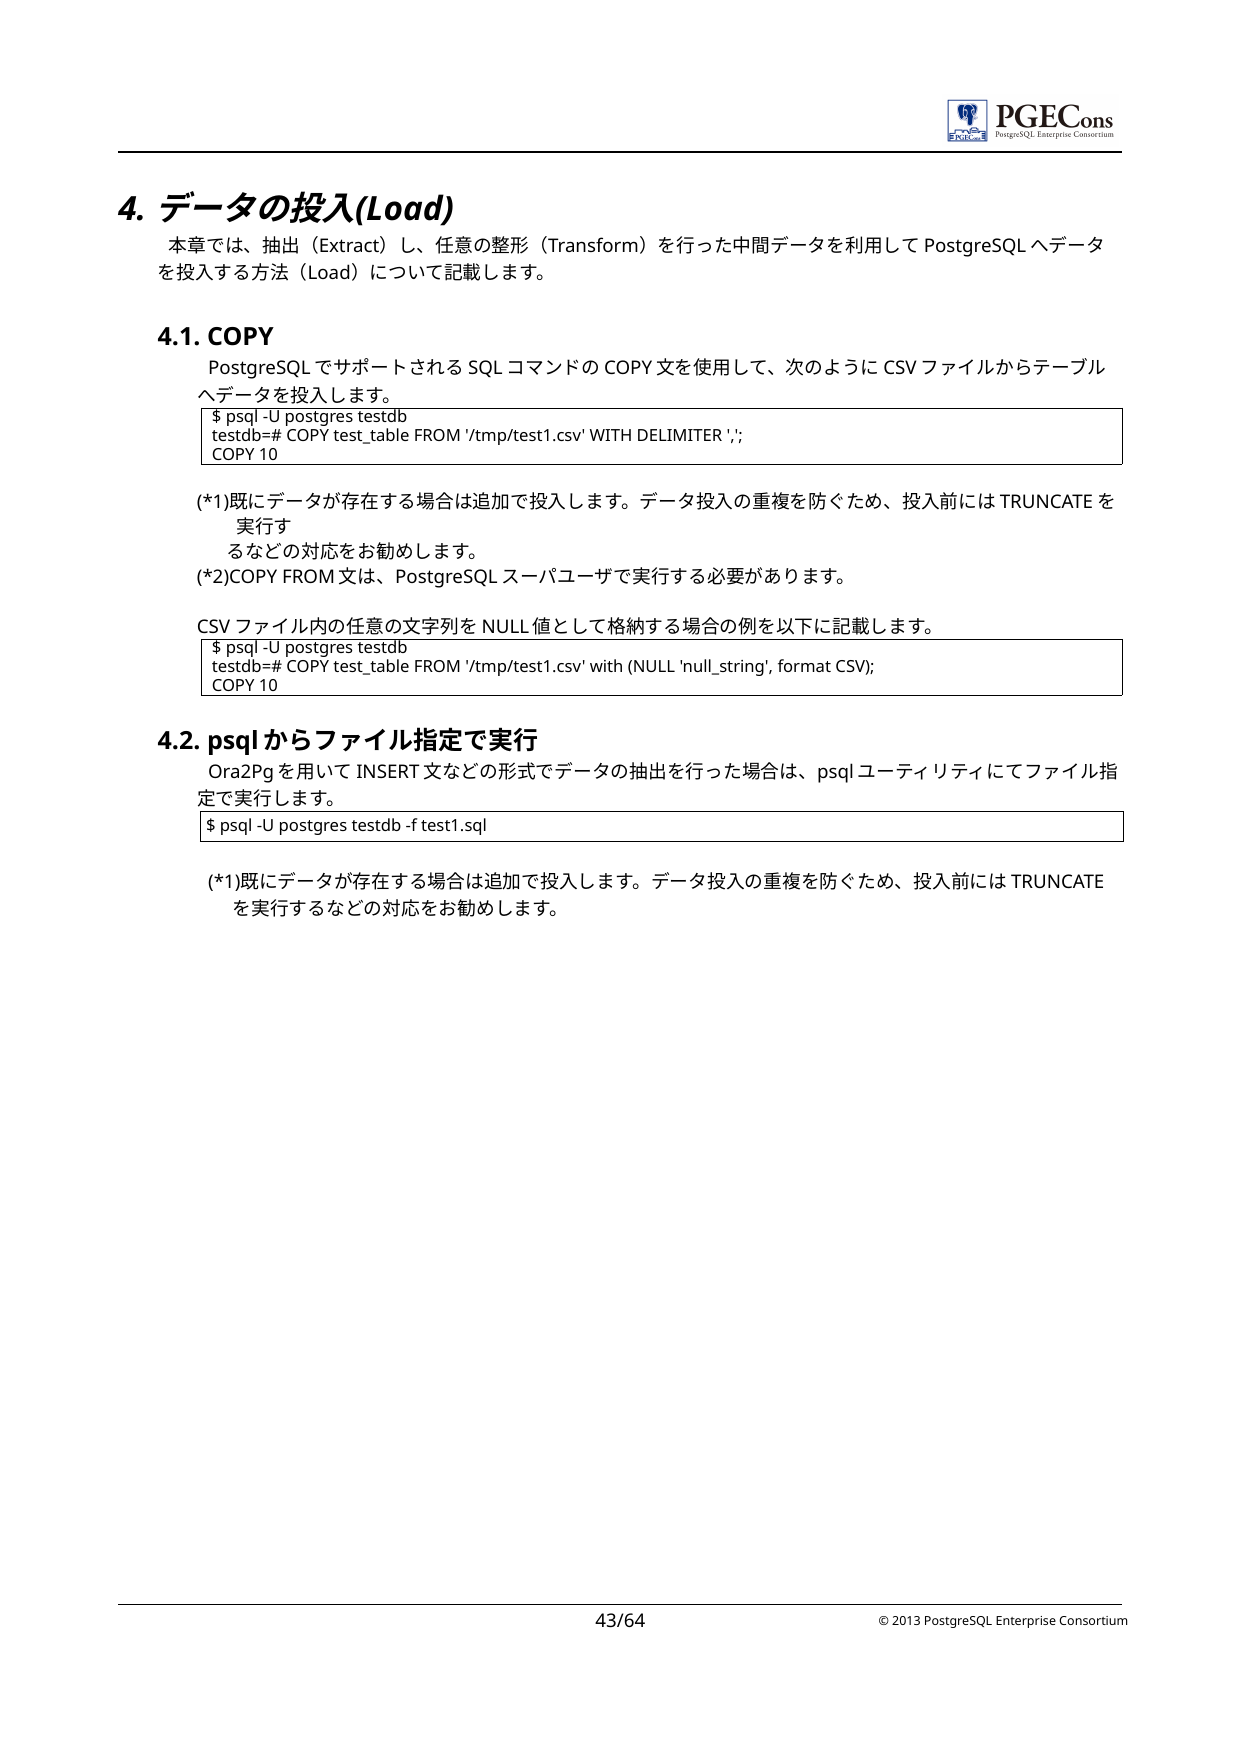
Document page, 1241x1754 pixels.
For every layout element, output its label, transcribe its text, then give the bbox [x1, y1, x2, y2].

subtitle psqlからファイル指定で実行 [157, 720, 1122, 757]
text 本章では、抽出（Extract）し、任意の整形（Transform）を行った中間データを利用してPostgreSQLへデータを投入する方法（Load）について記載します。 [157, 231, 1122, 285]
text (*1)既にデータが存在する場合は追加で投入します。データ投入の重複を防ぐため、投入前にはTRUNCATEを実行す [197, 489, 1122, 539]
text (*2)COPY FROM文は、PostgreSQLスーパユーザで実行する必要があります。 [197, 564, 1122, 589]
subtitle データの投入(Load) [118, 182, 1122, 231]
text CSVファイル内の任意の文字列をNULL値として格納する場合の例を以下に記載します。 [197, 614, 1122, 639]
table_header $ psql -U postgres testdb testdb=# COPY test_table FROM '/tmp/test1.csv' with (NULL 'null_string', format CSV); COPY 10 [202, 640, 1122, 695]
text (*1)既にデータが存在する場合は追加で投入します。データ投入の重複を防ぐため、投入前にはTRUNCATE [197, 867, 1122, 894]
subtitle COPY [157, 319, 1122, 353]
text PostgreSQLでサポートされるSQLコマンドのCOPY文を使用して、次のようにCSVファイルからテーブルへデータを投入します。 [197, 353, 1122, 407]
text るなどの対応をお勧めします。 [197, 539, 1122, 564]
text Ora2Pgを用いてINSERT文などの形式でデータの抽出を行った場合は、psqlユーティリティにてファイル指定で実行します。 [197, 757, 1122, 811]
table_header $ psql -U postgres testdb testdb=# COPY test_table FROM '/tmp/test1.csv' WITH DELIMITER ','; COPY 10 [202, 409, 1122, 464]
table_header $ psql -U postgres testdb -f test1.sql [201, 812, 1123, 841]
picture [941, 94, 1119, 147]
text を実行するなどの対応をお勧めします。 [197, 894, 1122, 921]
